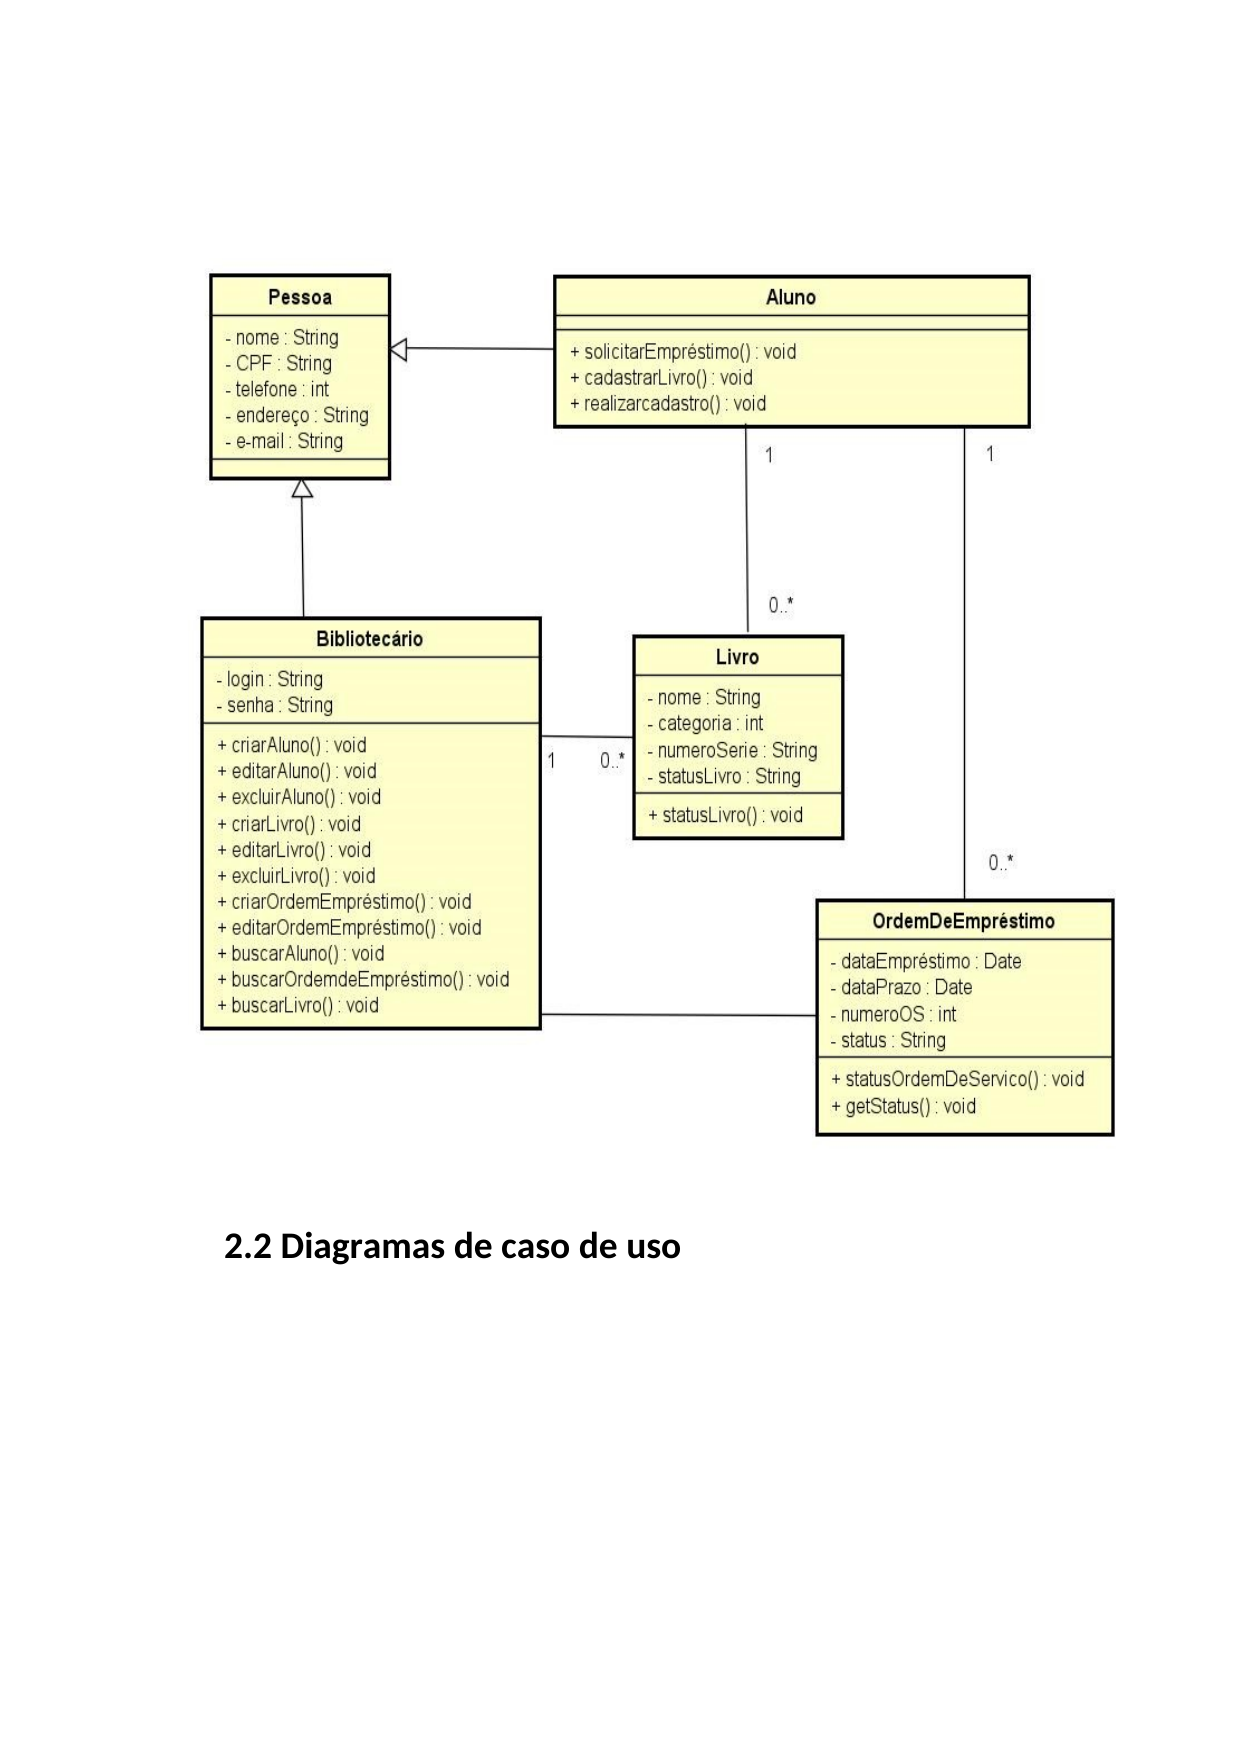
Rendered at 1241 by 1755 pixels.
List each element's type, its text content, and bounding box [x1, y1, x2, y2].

picture [187, 258, 1127, 1151]
text 2.2 Diagramas de caso de uso [150, 1222, 1089, 1268]
